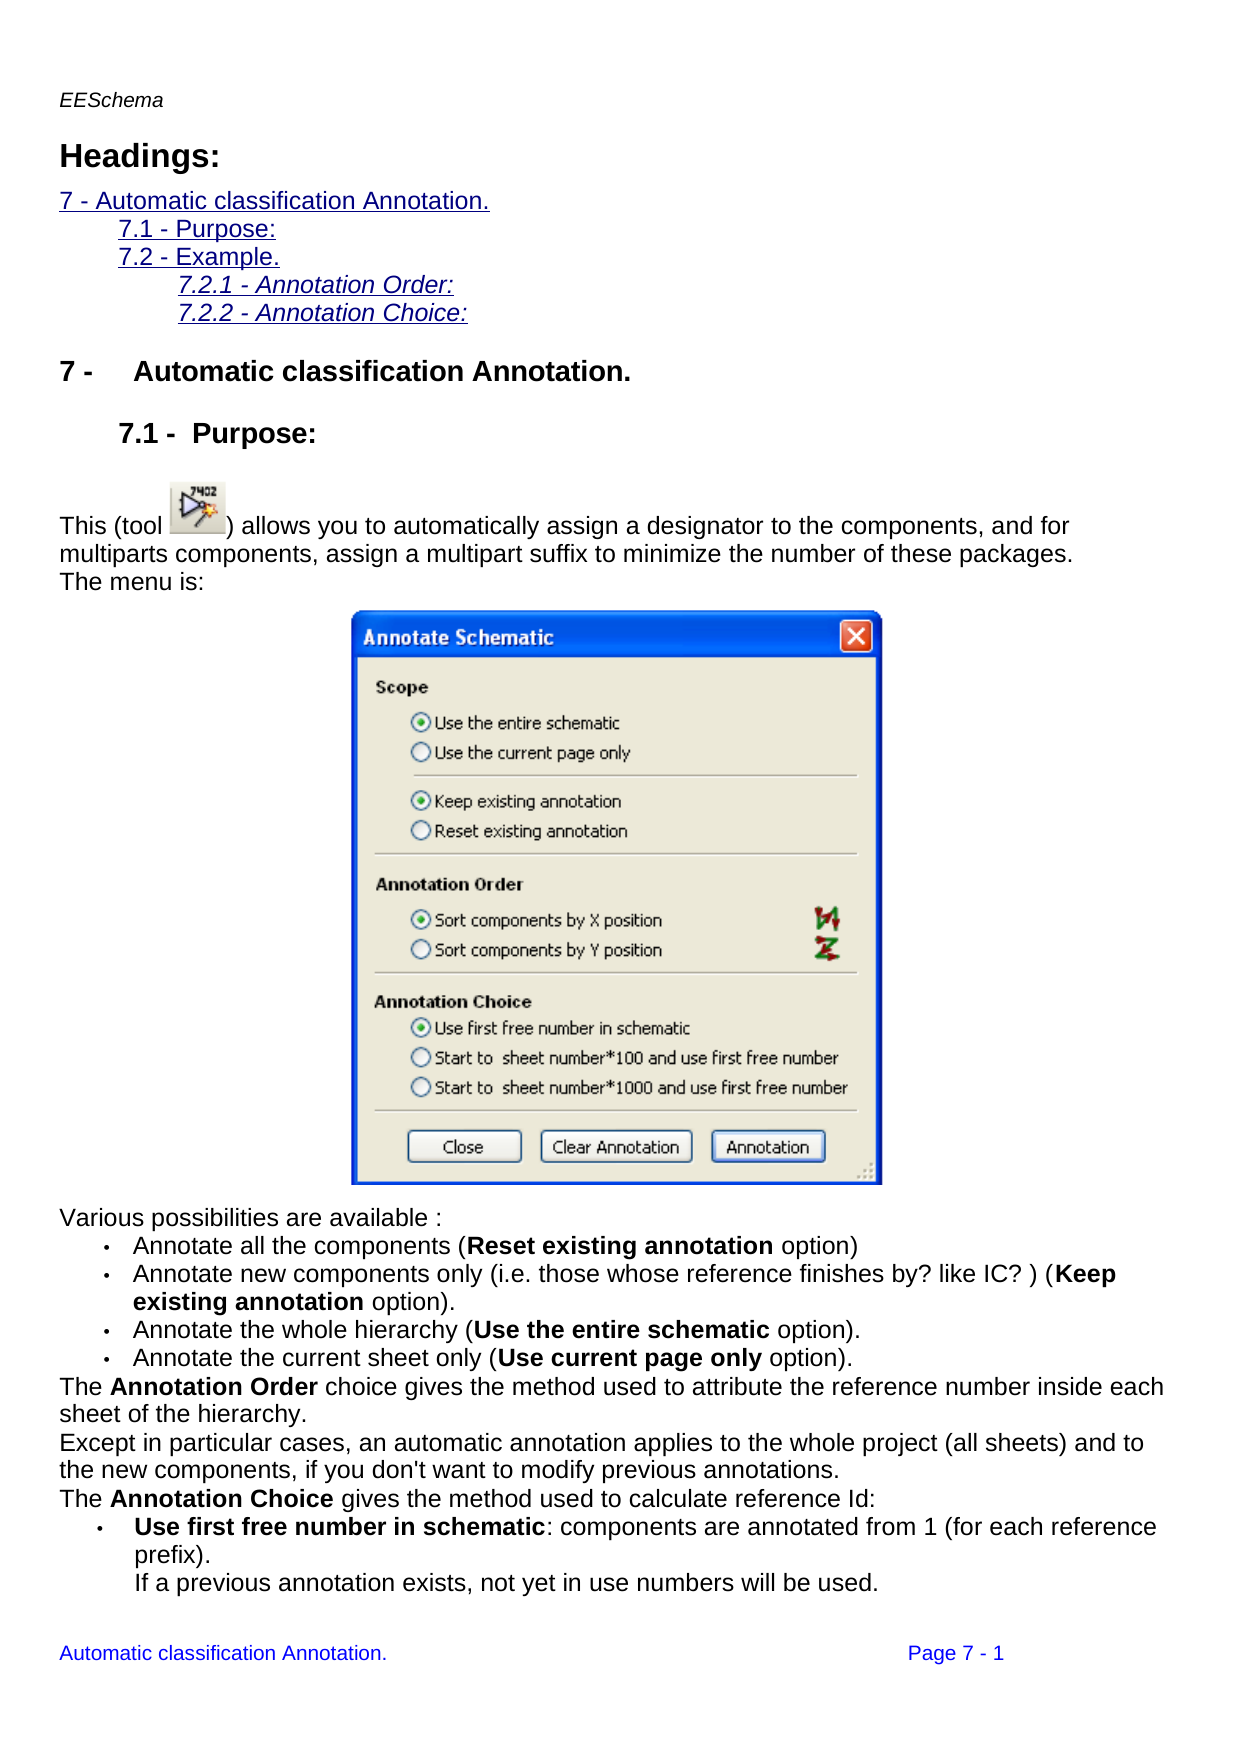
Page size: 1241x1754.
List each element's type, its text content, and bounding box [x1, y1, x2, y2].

text The Annotation Choice gives the method used to calculate reference Id: [59, 1484, 1181, 1512]
picture [169, 479, 226, 534]
picture [350, 609, 883, 1185]
text The Annotation Order choice gives the method used to attribute the reference number inside each sheet of the hierarchy. [59, 1372, 1181, 1428]
list Annotate the current sheet only (Use current page only option). [103, 1344, 1181, 1372]
text Various possibilities are available : [59, 1204, 1181, 1232]
text 7.2.1 - Annotation Order: [177, 271, 1181, 299]
subtitle Headings: [59, 137, 1181, 174]
subtitle Automatic classification Annotation. [59, 355, 1181, 388]
text This (tool ) allows you to automatically assign a designator to the components, and for multiparts components, assign a multipart suffix to minimize the number of these packages. [59, 479, 1181, 568]
list Annotate new components only (i.e. those whose reference finishes by? like IC? ) (Keep existing annotation option). [103, 1260, 1181, 1316]
text Except in particular cases, an automatic annotation applies to the whole project (all sheets) and to the new components, if you don't want to modify previous annotations. [59, 1428, 1181, 1484]
list Annotate the whole hierarchy (Use the entire schematic option). [103, 1316, 1181, 1344]
list Annotate all the components (Reset existing annotation option) [103, 1232, 1181, 1260]
text 7.2.2 - Annotation Choice: [177, 299, 1181, 327]
text 7.2 - Example. [118, 243, 1181, 271]
text 7.1 - Purpose: [118, 215, 1181, 243]
list Use first free number in schematic: components are annotated from 1 (for each reference prefix). If a previous annotation exists, not yet in use numbers will be used. [97, 1512, 1181, 1597]
text 7 - Automatic classification Annotation. [59, 187, 1181, 215]
subtitle Purpose: [118, 417, 1181, 450]
text The menu is: [59, 568, 1181, 596]
